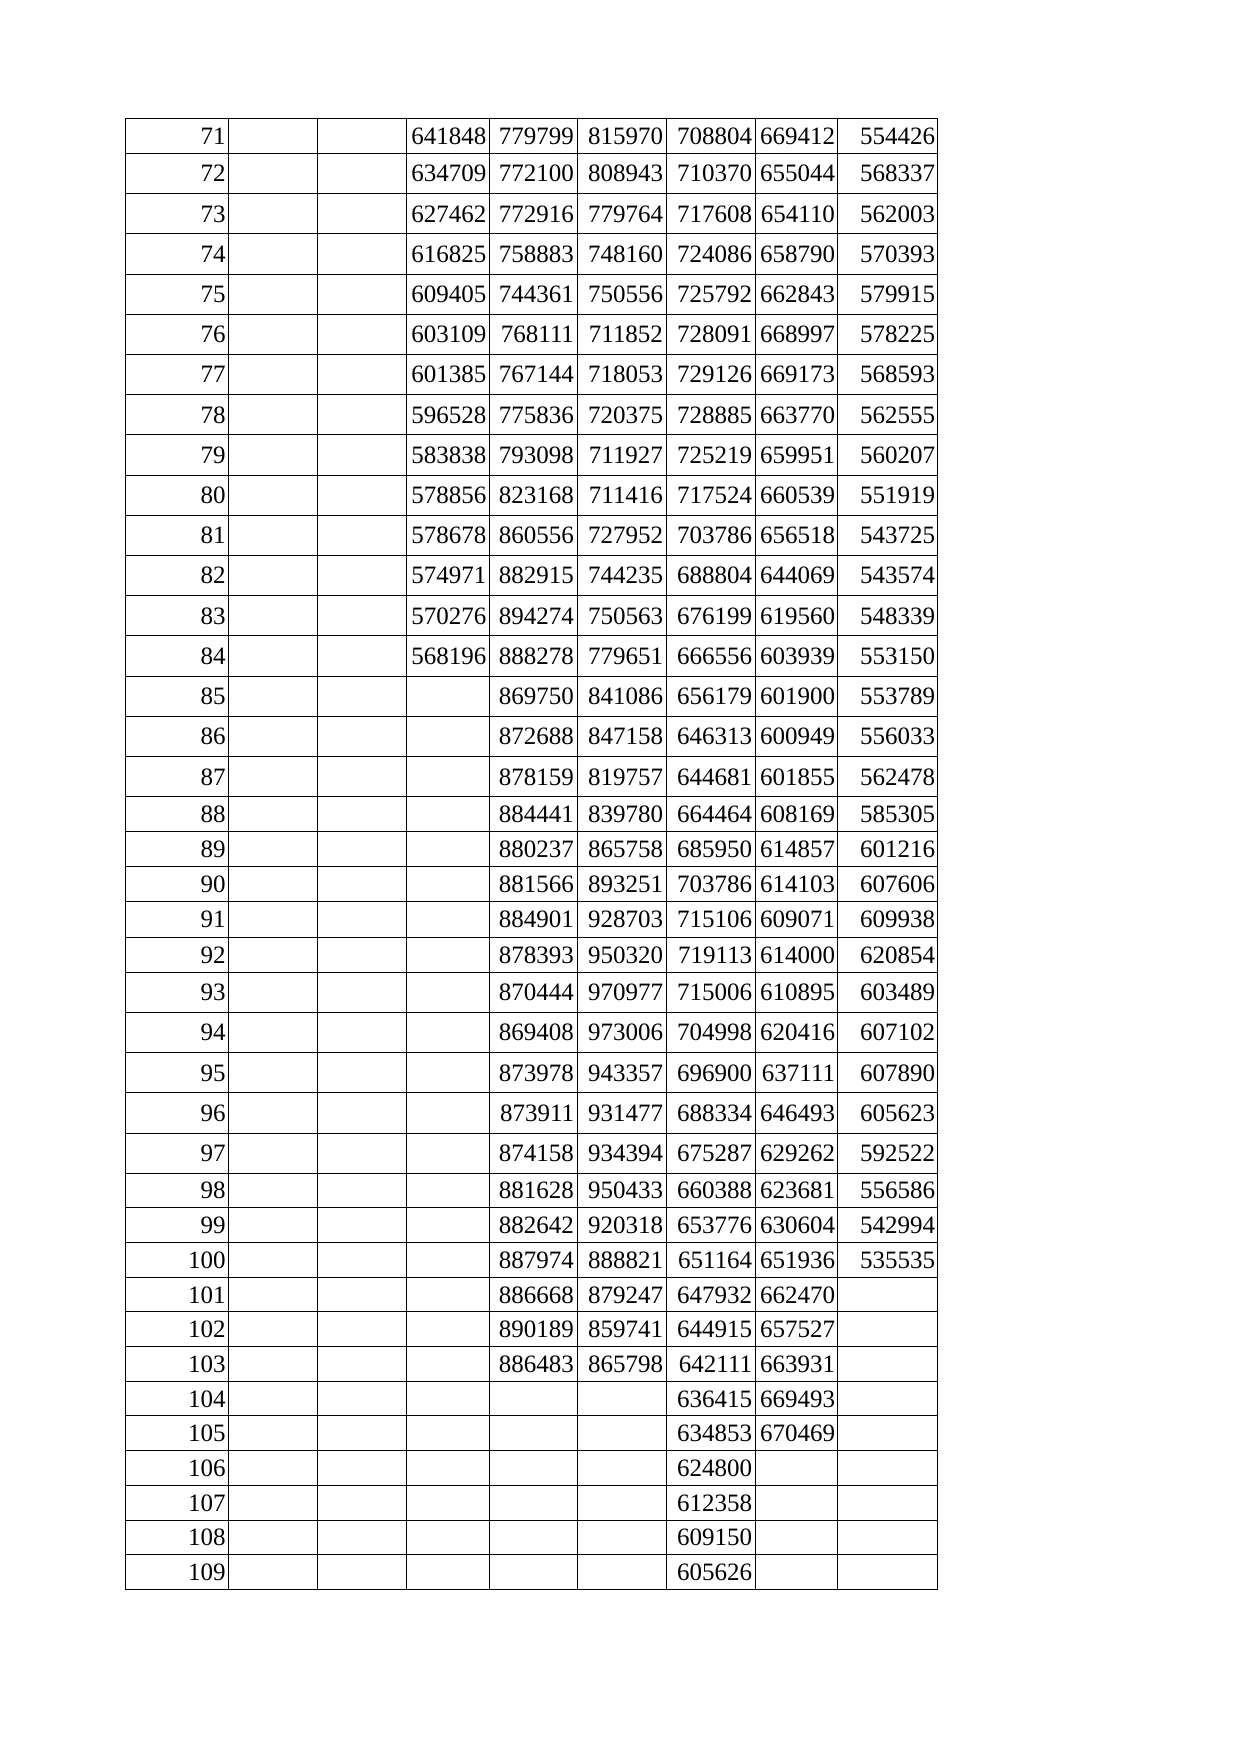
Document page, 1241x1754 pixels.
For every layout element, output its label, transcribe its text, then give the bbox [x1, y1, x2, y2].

table_cell 748160 [578, 234, 666, 273]
table_cell 865758 [578, 832, 666, 866]
table_cell 670469 [756, 1416, 837, 1450]
table_cell 87 [126, 757, 228, 796]
table_cell 725792 [667, 275, 755, 314]
table_cell 715006 [667, 973, 755, 1012]
table_cell [838, 1486, 937, 1519]
table_cell [318, 902, 406, 937]
table_cell 666556 [667, 636, 755, 676]
table_cell 878159 [490, 757, 577, 796]
table_cell 970977 [578, 973, 666, 1012]
table_cell [578, 1486, 666, 1519]
table_cell 570393 [838, 234, 937, 273]
table_cell 79 [126, 435, 228, 474]
table_cell 636415 [667, 1382, 755, 1415]
table_cell [229, 938, 317, 972]
table_cell 886668 [490, 1278, 577, 1311]
table_cell [318, 1278, 406, 1311]
table_cell 703786 [667, 516, 755, 555]
table_cell 772100 [490, 154, 577, 193]
table_cell 556586 [838, 1174, 937, 1207]
table_cell [318, 1093, 406, 1132]
table_cell [229, 757, 317, 796]
table_cell 888278 [490, 636, 577, 676]
table_cell 718053 [578, 355, 666, 394]
table_cell [578, 1521, 666, 1554]
table_cell 612358 [667, 1486, 755, 1519]
table_cell 656179 [667, 677, 755, 716]
table_cell [318, 867, 406, 901]
table_cell 78 [126, 395, 228, 434]
table_cell [407, 1208, 489, 1242]
table_cell 886483 [490, 1347, 577, 1381]
table_cell 839780 [578, 797, 666, 831]
table_cell 578678 [407, 516, 489, 555]
table_cell 658790 [756, 234, 837, 273]
table_cell [318, 355, 406, 394]
table_cell [318, 119, 406, 153]
table_cell 637111 [756, 1053, 837, 1092]
table_cell [838, 1382, 937, 1415]
table_cell 596528 [407, 395, 489, 434]
table_cell 92 [126, 938, 228, 972]
table_cell 609405 [407, 275, 489, 314]
table_cell [490, 1486, 577, 1519]
table_cell 847158 [578, 717, 666, 756]
table_cell 535535 [838, 1243, 937, 1277]
table_cell 704998 [667, 1013, 755, 1052]
table_cell [407, 797, 489, 831]
table_cell [229, 315, 317, 354]
table_cell 841086 [578, 677, 666, 716]
table_cell 882642 [490, 1208, 577, 1242]
table_cell 84 [126, 636, 228, 676]
table_cell 93 [126, 973, 228, 1012]
table_cell 767144 [490, 355, 577, 394]
table_cell 768111 [490, 315, 577, 354]
table_cell 90 [126, 867, 228, 901]
table_cell 627462 [407, 194, 489, 233]
table_cell 75 [126, 275, 228, 314]
table_cell [318, 1555, 406, 1589]
table_cell 646313 [667, 717, 755, 756]
table_cell 592522 [838, 1134, 937, 1173]
table_cell 931477 [578, 1093, 666, 1132]
table_cell [318, 717, 406, 756]
table_cell [229, 596, 317, 635]
table_cell [318, 476, 406, 515]
table_cell [229, 1382, 317, 1415]
table_cell [229, 275, 317, 314]
table_cell 664464 [667, 797, 755, 831]
table_cell [229, 1416, 317, 1450]
table_cell 662843 [756, 275, 837, 314]
table_cell 884901 [490, 902, 577, 937]
table_cell 579915 [838, 275, 937, 314]
table_cell [407, 1451, 489, 1485]
table_cell 568196 [407, 636, 489, 676]
table_cell 675287 [667, 1134, 755, 1173]
table_cell [318, 395, 406, 434]
table_cell [229, 119, 317, 153]
table_cell 607890 [838, 1053, 937, 1092]
table_cell 744361 [490, 275, 577, 314]
table_cell 562555 [838, 395, 937, 434]
table_cell [229, 717, 317, 756]
table_cell [318, 1013, 406, 1052]
table_cell 609071 [756, 902, 837, 937]
table_cell 943357 [578, 1053, 666, 1092]
table_cell [229, 1312, 317, 1346]
table_cell 86 [126, 717, 228, 756]
table_cell 105 [126, 1416, 228, 1450]
table_cell 655044 [756, 154, 837, 193]
table_cell 108 [126, 1521, 228, 1554]
table_cell 934394 [578, 1134, 666, 1173]
table_cell 601216 [838, 832, 937, 866]
table_cell 73 [126, 194, 228, 233]
table_cell 676199 [667, 596, 755, 635]
table_cell 609938 [838, 902, 937, 937]
table_cell 663931 [756, 1347, 837, 1381]
table_cell [229, 435, 317, 474]
table_cell [407, 1555, 489, 1589]
table_cell [407, 1312, 489, 1346]
table_cell 630604 [756, 1208, 837, 1242]
table_cell 104 [126, 1382, 228, 1415]
table_cell 89 [126, 832, 228, 866]
table_cell [838, 1521, 937, 1554]
table_cell 656518 [756, 516, 837, 555]
table_cell 717524 [667, 476, 755, 515]
table_cell 711852 [578, 315, 666, 354]
table_cell 610895 [756, 973, 837, 1012]
table_cell [229, 1013, 317, 1052]
table_cell [318, 1416, 406, 1450]
table_cell 669412 [756, 119, 837, 153]
table_cell 884441 [490, 797, 577, 831]
table_cell 624800 [667, 1451, 755, 1485]
table_cell [318, 636, 406, 676]
table_cell [756, 1451, 837, 1485]
table_cell 94 [126, 1013, 228, 1052]
table_cell [318, 154, 406, 193]
table_cell [318, 435, 406, 474]
table_cell 100 [126, 1243, 228, 1277]
table_cell [229, 1555, 317, 1589]
table_cell 554426 [838, 119, 937, 153]
table_cell 543725 [838, 516, 937, 555]
table_cell 779651 [578, 636, 666, 676]
table_cell 601385 [407, 355, 489, 394]
table_cell 669493 [756, 1382, 837, 1415]
table_cell [229, 832, 317, 866]
table_cell [229, 1243, 317, 1277]
table_cell [318, 1486, 406, 1519]
table_cell 583838 [407, 435, 489, 474]
table_cell [318, 1208, 406, 1242]
table_cell 585305 [838, 797, 937, 831]
table_cell [229, 1451, 317, 1485]
table_cell 562003 [838, 194, 937, 233]
table_cell [490, 1555, 577, 1589]
table_cell 601900 [756, 677, 837, 716]
table_cell 91 [126, 902, 228, 937]
table_cell 603109 [407, 315, 489, 354]
table_cell [318, 556, 406, 595]
table_cell 556033 [838, 717, 937, 756]
table_cell [318, 1347, 406, 1381]
table_cell [318, 973, 406, 1012]
table_cell [838, 1347, 937, 1381]
table_cell 717608 [667, 194, 755, 233]
table_cell [229, 1278, 317, 1311]
table_cell 815970 [578, 119, 666, 153]
table_cell 873911 [490, 1093, 577, 1132]
table_cell 600949 [756, 717, 837, 756]
table_cell 950433 [578, 1174, 666, 1207]
table_cell [318, 275, 406, 314]
table_cell 973006 [578, 1013, 666, 1052]
table_cell 99 [126, 1208, 228, 1242]
table_cell [490, 1451, 577, 1485]
table_cell 758883 [490, 234, 577, 273]
table_cell 548339 [838, 596, 937, 635]
table_cell [318, 516, 406, 555]
table_cell 106 [126, 1451, 228, 1485]
table_cell 880237 [490, 832, 577, 866]
table_cell 819757 [578, 757, 666, 796]
table_cell 553789 [838, 677, 937, 716]
table_cell [229, 355, 317, 394]
table_cell 107 [126, 1486, 228, 1519]
table_cell 578856 [407, 476, 489, 515]
table_cell 873978 [490, 1053, 577, 1092]
table_cell 72 [126, 154, 228, 193]
table_cell [318, 1174, 406, 1207]
table_cell [578, 1451, 666, 1485]
table_cell [318, 234, 406, 273]
table_cell [838, 1312, 937, 1346]
table_cell 76 [126, 315, 228, 354]
table_cell [407, 1521, 489, 1554]
table_cell 570276 [407, 596, 489, 635]
table_cell 728091 [667, 315, 755, 354]
table_cell 614000 [756, 938, 837, 972]
table_cell [407, 1486, 489, 1519]
table_cell 71 [126, 119, 228, 153]
table_cell [756, 1555, 837, 1589]
table_cell [318, 797, 406, 831]
table_cell [318, 1382, 406, 1415]
table_cell [229, 234, 317, 273]
table_cell 623681 [756, 1174, 837, 1207]
table_cell 879247 [578, 1278, 666, 1311]
table_cell 793098 [490, 435, 577, 474]
table_cell [229, 1134, 317, 1173]
table_cell [407, 973, 489, 1012]
table_cell [229, 1347, 317, 1381]
table_cell 81 [126, 516, 228, 555]
table_cell 543574 [838, 556, 937, 595]
table_cell 634709 [407, 154, 489, 193]
table_cell [407, 902, 489, 937]
table_cell [407, 1093, 489, 1132]
table_cell 614857 [756, 832, 837, 866]
table_cell [407, 677, 489, 716]
table_cell [318, 757, 406, 796]
table_cell 95 [126, 1053, 228, 1092]
table_cell 98 [126, 1174, 228, 1207]
table_cell 920318 [578, 1208, 666, 1242]
table_cell 724086 [667, 234, 755, 273]
table_cell 101 [126, 1278, 228, 1311]
table_cell 710370 [667, 154, 755, 193]
table_cell 688334 [667, 1093, 755, 1132]
table_cell [229, 1053, 317, 1092]
table_cell [318, 1243, 406, 1277]
table_cell [229, 677, 317, 716]
table_cell 620416 [756, 1013, 837, 1052]
table_cell 644069 [756, 556, 837, 595]
table_cell 668997 [756, 315, 837, 354]
table_cell 647932 [667, 1278, 755, 1311]
table_cell 88 [126, 797, 228, 831]
table_cell 651164 [667, 1243, 755, 1277]
table_cell 660388 [667, 1174, 755, 1207]
table_cell 74 [126, 234, 228, 273]
table_cell 82 [126, 556, 228, 595]
table_cell 605623 [838, 1093, 937, 1132]
table_cell 725219 [667, 435, 755, 474]
table_cell [490, 1382, 577, 1415]
table_cell 654110 [756, 194, 837, 233]
table_cell 568593 [838, 355, 937, 394]
table_cell [578, 1416, 666, 1450]
table_cell [318, 315, 406, 354]
table_cell [229, 194, 317, 233]
table_cell 644681 [667, 757, 755, 796]
table_cell 603939 [756, 636, 837, 676]
table_cell [407, 1013, 489, 1052]
table_cell [407, 1382, 489, 1415]
table_cell [838, 1278, 937, 1311]
table_cell 605626 [667, 1555, 755, 1589]
table_cell [838, 1555, 937, 1589]
table_cell 708804 [667, 119, 755, 153]
table_cell [229, 1093, 317, 1132]
table_cell [318, 677, 406, 716]
table_cell 881566 [490, 867, 577, 901]
table_cell 96 [126, 1093, 228, 1132]
table_cell 103 [126, 1347, 228, 1381]
table_cell [229, 797, 317, 831]
table_cell 609150 [667, 1521, 755, 1554]
table_cell 578225 [838, 315, 937, 354]
table_cell 109 [126, 1555, 228, 1589]
table_cell 77 [126, 355, 228, 394]
table_cell 688804 [667, 556, 755, 595]
table_cell [407, 832, 489, 866]
table_cell [318, 1521, 406, 1554]
table_cell 750556 [578, 275, 666, 314]
table_cell [318, 1451, 406, 1485]
table_cell 720375 [578, 395, 666, 434]
table_cell 893251 [578, 867, 666, 901]
table_cell [407, 1416, 489, 1450]
table_cell 660539 [756, 476, 837, 515]
table_cell 870444 [490, 973, 577, 1012]
table_cell 894274 [490, 596, 577, 635]
table_cell 775836 [490, 395, 577, 434]
table_cell 779764 [578, 194, 666, 233]
table_cell [407, 757, 489, 796]
table_cell 663770 [756, 395, 837, 434]
table_cell 728885 [667, 395, 755, 434]
table_cell 950320 [578, 938, 666, 972]
table_cell 659951 [756, 435, 837, 474]
table_cell 607102 [838, 1013, 937, 1052]
table_cell 568337 [838, 154, 937, 193]
table_cell 779799 [490, 119, 577, 153]
table_cell 616825 [407, 234, 489, 273]
table_cell 85 [126, 677, 228, 716]
table_cell 860556 [490, 516, 577, 555]
table_cell 869750 [490, 677, 577, 716]
table_cell 744235 [578, 556, 666, 595]
table_cell 620854 [838, 938, 937, 972]
table_cell [756, 1521, 837, 1554]
table_cell 711416 [578, 476, 666, 515]
table_cell 872688 [490, 717, 577, 756]
table_cell [229, 867, 317, 901]
table_cell 646493 [756, 1093, 837, 1132]
table_cell 601855 [756, 757, 837, 796]
table_cell 729126 [667, 355, 755, 394]
table_cell [578, 1382, 666, 1415]
table_cell 865798 [578, 1347, 666, 1381]
table_cell [756, 1486, 837, 1519]
table_cell [407, 938, 489, 972]
table_cell 685950 [667, 832, 755, 866]
table_cell 614103 [756, 867, 837, 901]
table_cell 83 [126, 596, 228, 635]
table_cell [229, 636, 317, 676]
table_cell 608169 [756, 797, 837, 831]
table_cell [838, 1451, 937, 1485]
table_cell [407, 867, 489, 901]
table_cell 603489 [838, 973, 937, 1012]
table_cell 542994 [838, 1208, 937, 1242]
table_cell [229, 476, 317, 515]
table_cell 750563 [578, 596, 666, 635]
table_cell [407, 1243, 489, 1277]
table_cell 882915 [490, 556, 577, 595]
table_cell 696900 [667, 1053, 755, 1092]
table_cell 669173 [756, 355, 837, 394]
table_cell 560207 [838, 435, 937, 474]
table_cell 657527 [756, 1312, 837, 1346]
table_cell [229, 1521, 317, 1554]
table_cell [229, 1208, 317, 1242]
table_cell 653776 [667, 1208, 755, 1242]
table_cell [229, 1174, 317, 1207]
table_cell 869408 [490, 1013, 577, 1052]
table_cell 715106 [667, 902, 755, 937]
table_cell [407, 1174, 489, 1207]
table_cell [318, 1134, 406, 1173]
table_cell 551919 [838, 476, 937, 515]
table_cell 97 [126, 1134, 228, 1173]
table_cell [578, 1555, 666, 1589]
table_cell 574971 [407, 556, 489, 595]
table_cell 808943 [578, 154, 666, 193]
table_cell [229, 973, 317, 1012]
table_cell 641848 [407, 119, 489, 153]
table_cell [490, 1521, 577, 1554]
table_cell [407, 1347, 489, 1381]
table_cell 634853 [667, 1416, 755, 1450]
table_cell [229, 1486, 317, 1519]
table_cell 888821 [578, 1243, 666, 1277]
table_cell 662470 [756, 1278, 837, 1311]
table_cell 80 [126, 476, 228, 515]
table_cell 859741 [578, 1312, 666, 1346]
table_cell 703786 [667, 867, 755, 901]
table_cell 619560 [756, 596, 837, 635]
table_cell [490, 1416, 577, 1450]
table_cell [407, 717, 489, 756]
table_cell 823168 [490, 476, 577, 515]
table_cell 887974 [490, 1243, 577, 1277]
table_cell [407, 1134, 489, 1173]
table_cell [407, 1278, 489, 1311]
table_cell 881628 [490, 1174, 577, 1207]
table_cell 772916 [490, 194, 577, 233]
table_cell 651936 [756, 1243, 837, 1277]
table_cell [229, 154, 317, 193]
table_cell [318, 1053, 406, 1092]
table_cell 928703 [578, 902, 666, 937]
table_cell 878393 [490, 938, 577, 972]
table_cell [838, 1416, 937, 1450]
table_cell [229, 556, 317, 595]
table_cell [229, 395, 317, 434]
table_cell 607606 [838, 867, 937, 901]
table_cell [229, 902, 317, 937]
table_cell [318, 194, 406, 233]
table_cell [318, 596, 406, 635]
table_cell 102 [126, 1312, 228, 1346]
table_cell [318, 832, 406, 866]
table_cell 890189 [490, 1312, 577, 1346]
table_cell 719113 [667, 938, 755, 972]
table_cell [407, 1053, 489, 1092]
table_cell 727952 [578, 516, 666, 555]
table_cell 711927 [578, 435, 666, 474]
table_cell 562478 [838, 757, 937, 796]
table_cell 874158 [490, 1134, 577, 1173]
table_cell 644915 [667, 1312, 755, 1346]
table_cell 553150 [838, 636, 937, 676]
table_cell 629262 [756, 1134, 837, 1173]
table_cell 642111 [667, 1347, 755, 1381]
table_cell [318, 938, 406, 972]
table_cell [229, 516, 317, 555]
table_cell [318, 1312, 406, 1346]
